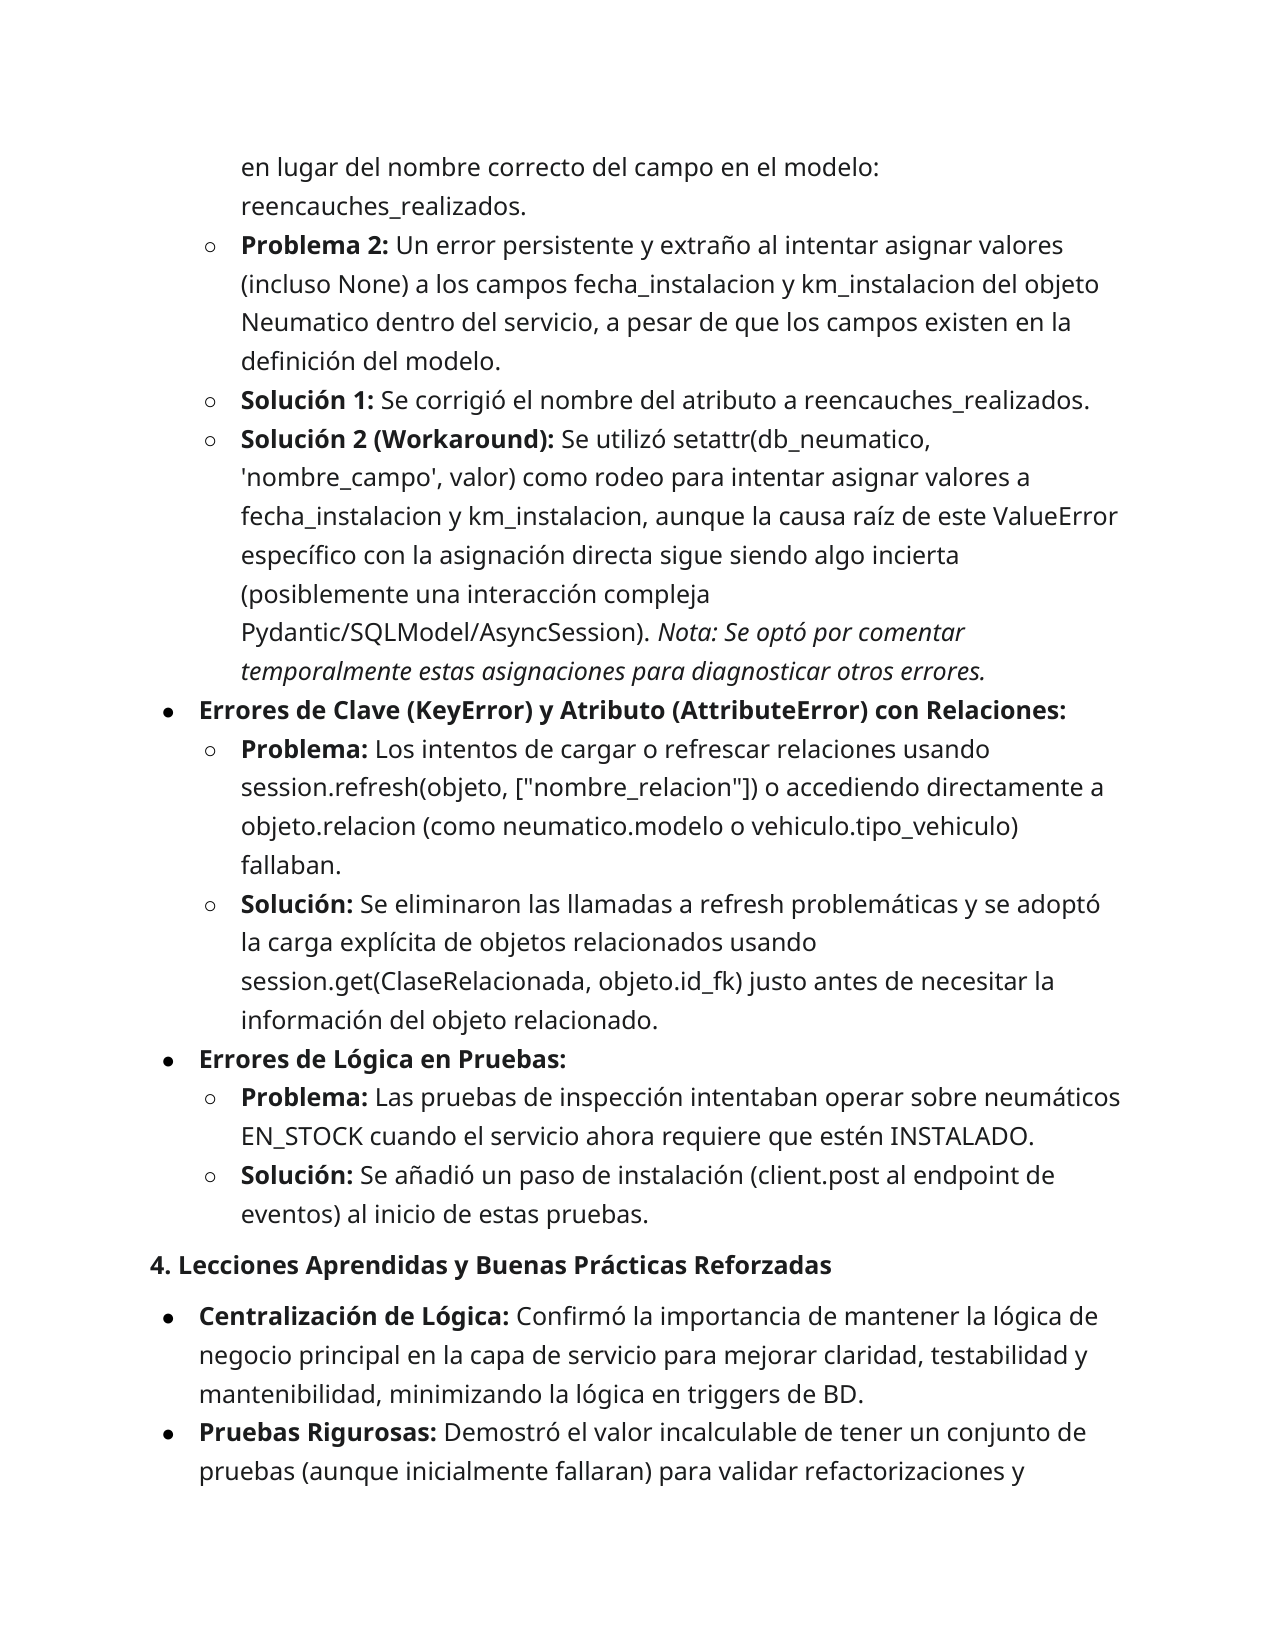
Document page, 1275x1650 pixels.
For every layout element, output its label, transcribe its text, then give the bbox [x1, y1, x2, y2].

subtitle 4. Lecciones Aprendidas y Buenas Prácticas Reforzadas [150, 1247, 1125, 1282]
list Problema: Los intentos de cargar o refrescar relaciones usando session.refresh(objeto, ["nombre_relacion"]) o accediendo directamente a objeto.relacion (como neumatico.modelo o vehiculo.tipo_vehiculo) fallaban. [203, 731, 1125, 882]
list en lugar del nombre correcto del campo en el modelo: reencauches_realizados. [203, 150, 1125, 223]
list Problema 2: Un error persistente y extraño al intentar asignar valores (incluso None) a los campos fecha_instalacion y km_instalacion del objeto Neumatico dentro del servicio, a pesar de que los campos existen en la definición del modelo. [203, 227, 1125, 378]
list Solución: Se añadió un paso de instalación (client.post al endpoint de eventos) al inicio de estas pruebas. [203, 1157, 1125, 1230]
list Solución 1: Se corrigió el nombre del atributo a reencauches_realizados. [203, 382, 1125, 417]
list Centralización de Lógica: Confirmó la importancia de mantener la lógica de negocio principal en la capa de servicio para mejorar claridad, testabilidad y mantenibilidad, minimizando la lógica en triggers de BD. [161, 1299, 1125, 1410]
list Solución: Se eliminaron las llamadas a refresh problemáticas y se adoptó la carga explícita de objetos relacionados usando session.get(ClaseRelacionada, objeto.id_fk) justo antes de necesitar la información del objeto relacionado. [203, 886, 1125, 1037]
list Errores de Clave (KeyError) y Atributo (AttributeError) con Relaciones: [161, 692, 1125, 727]
list Problema: Las pruebas de inspección intentaban operar sobre neumáticos EN_STOCK cuando el servicio ahora requiere que estén INSTALADO. [203, 1080, 1125, 1153]
list Solución 2 (Workaround): Se utilizó setattr(db_neumatico, 'nombre_campo', valor) como rodeo para intentar asignar valores a fecha_instalacion y km_instalacion, aunque la causa raíz de este ValueError específico con la asignación directa sigue siendo algo incierta (posiblemente una interacción compleja Pydantic/SQLModel/AsyncSession). Nota: Se optó por comentar temporalmente estas asignaciones para diagnosticar otros errores. [203, 421, 1125, 688]
list Errores de Lógica en Pruebas: [161, 1041, 1125, 1075]
list Pruebas Rigurosas: Demostró el valor incalculable de tener un conjunto de pruebas (aunque inicialmente fallaran) para validar refactorizaciones y [161, 1415, 1125, 1488]
